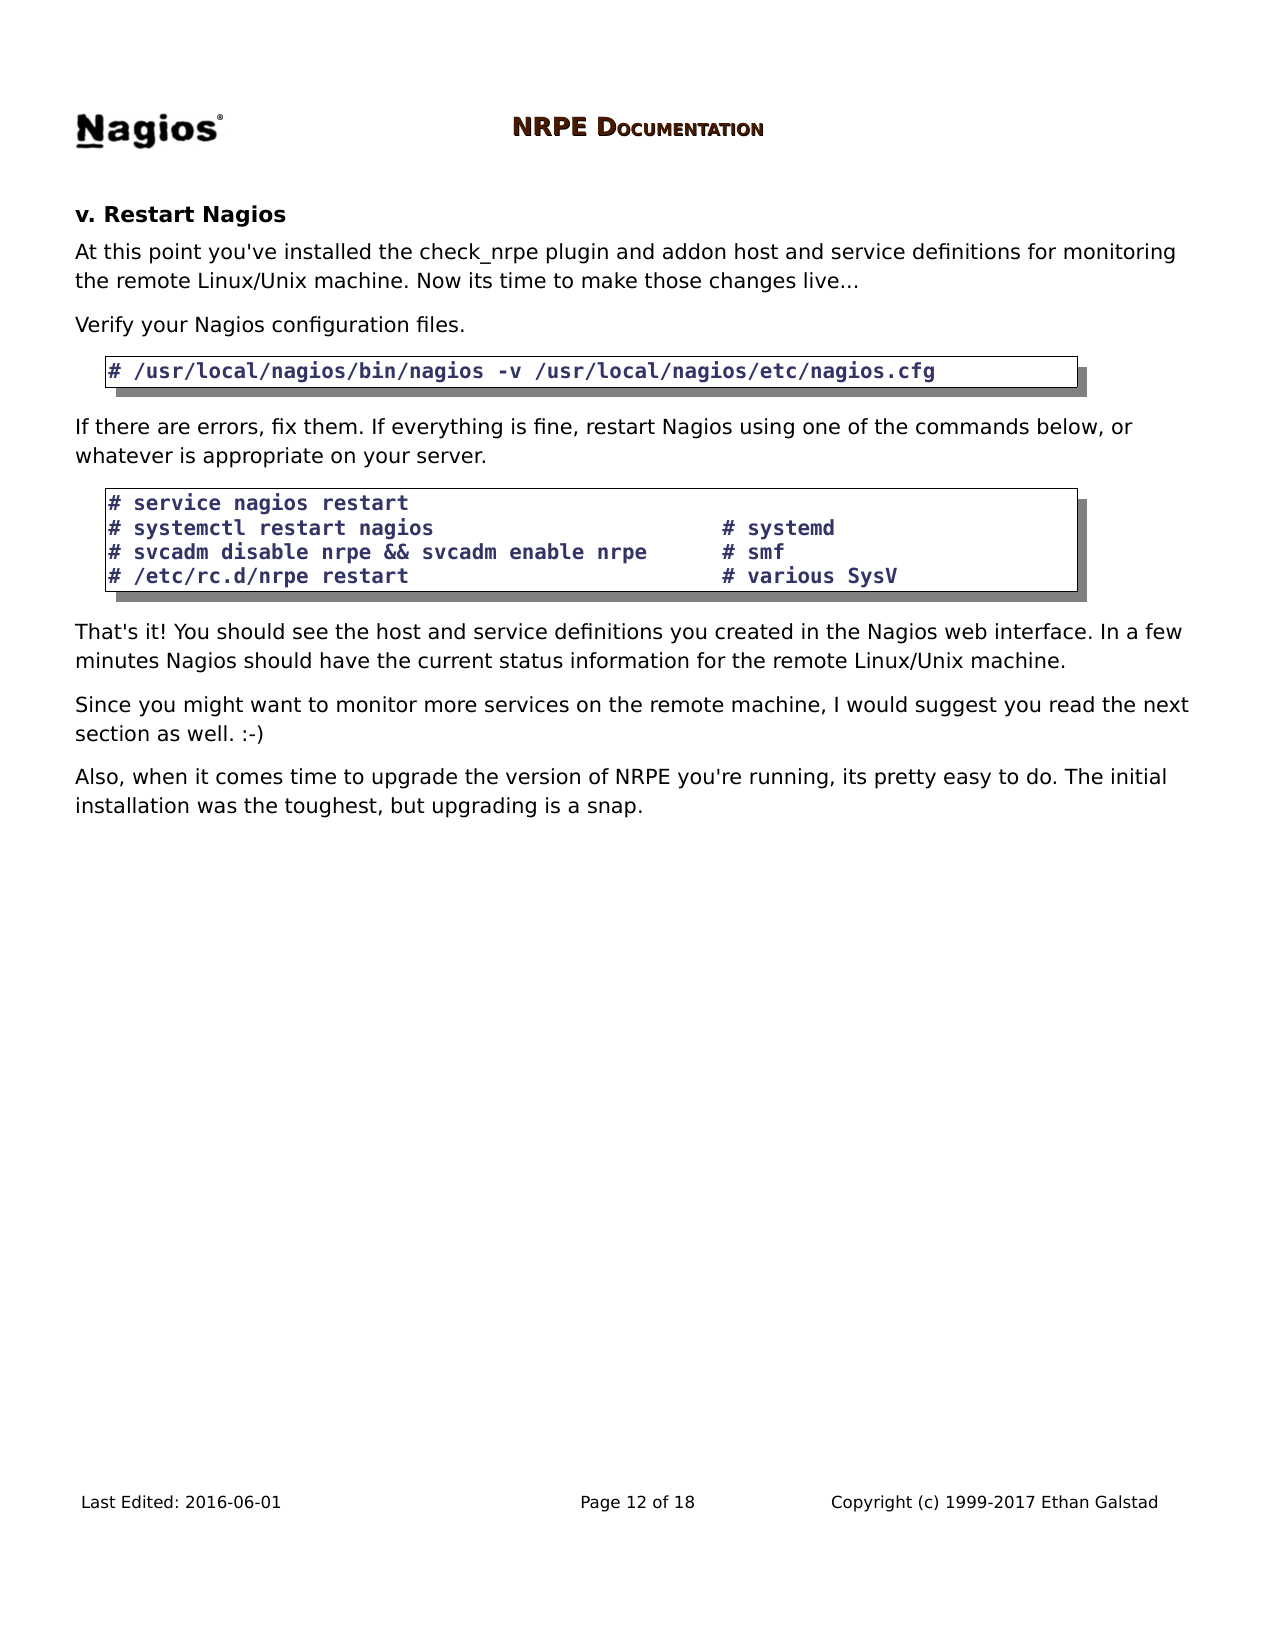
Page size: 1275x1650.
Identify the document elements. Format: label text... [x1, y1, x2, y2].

text # svcadm disable nrpe && svcadm enable nrpe # smf [106, 537, 1077, 561]
text # /usr/local/nagios/bin/nagios -v /usr/local/nagios/etc/nagios.cfg [106, 357, 1077, 387]
text That's it! You should see the host and service definitions you created in the Nagios web interface. In a few minutes Nagios should have the current status information for the remote Linux/Unix machine. [75, 620, 1200, 673]
text At this point you've installed the check_nrpe plugin and addon host and service definitions for monitoring the remote Linux/Unix machine. Now its time to make those changes live... [75, 240, 1200, 293]
text # service nagios restart [106, 489, 1077, 512]
picture [75, 112, 225, 150]
text Verify your Nagios configuration files. [75, 313, 1200, 337]
text # /etc/rc.d/nrpe restart # various SysV [106, 561, 1077, 591]
text Since you might want to monitor more services on the remote machine, I would suggest you read the next section as well. :-) [75, 693, 1200, 746]
text If there are errors, fix them. If everything is fine, restart Nagios using one of the commands below, or whatever is appropriate on your server. [75, 415, 1200, 469]
text Also, when it comes time to upgrade the version of NRPE you're running, its pretty easy to do. The initial installation was the toughest, but upgrading is a snap. [75, 765, 1200, 819]
subtitle v. Restart Nagios [75, 202, 1200, 228]
text # systemctl restart nagios # systemd [106, 512, 1077, 537]
